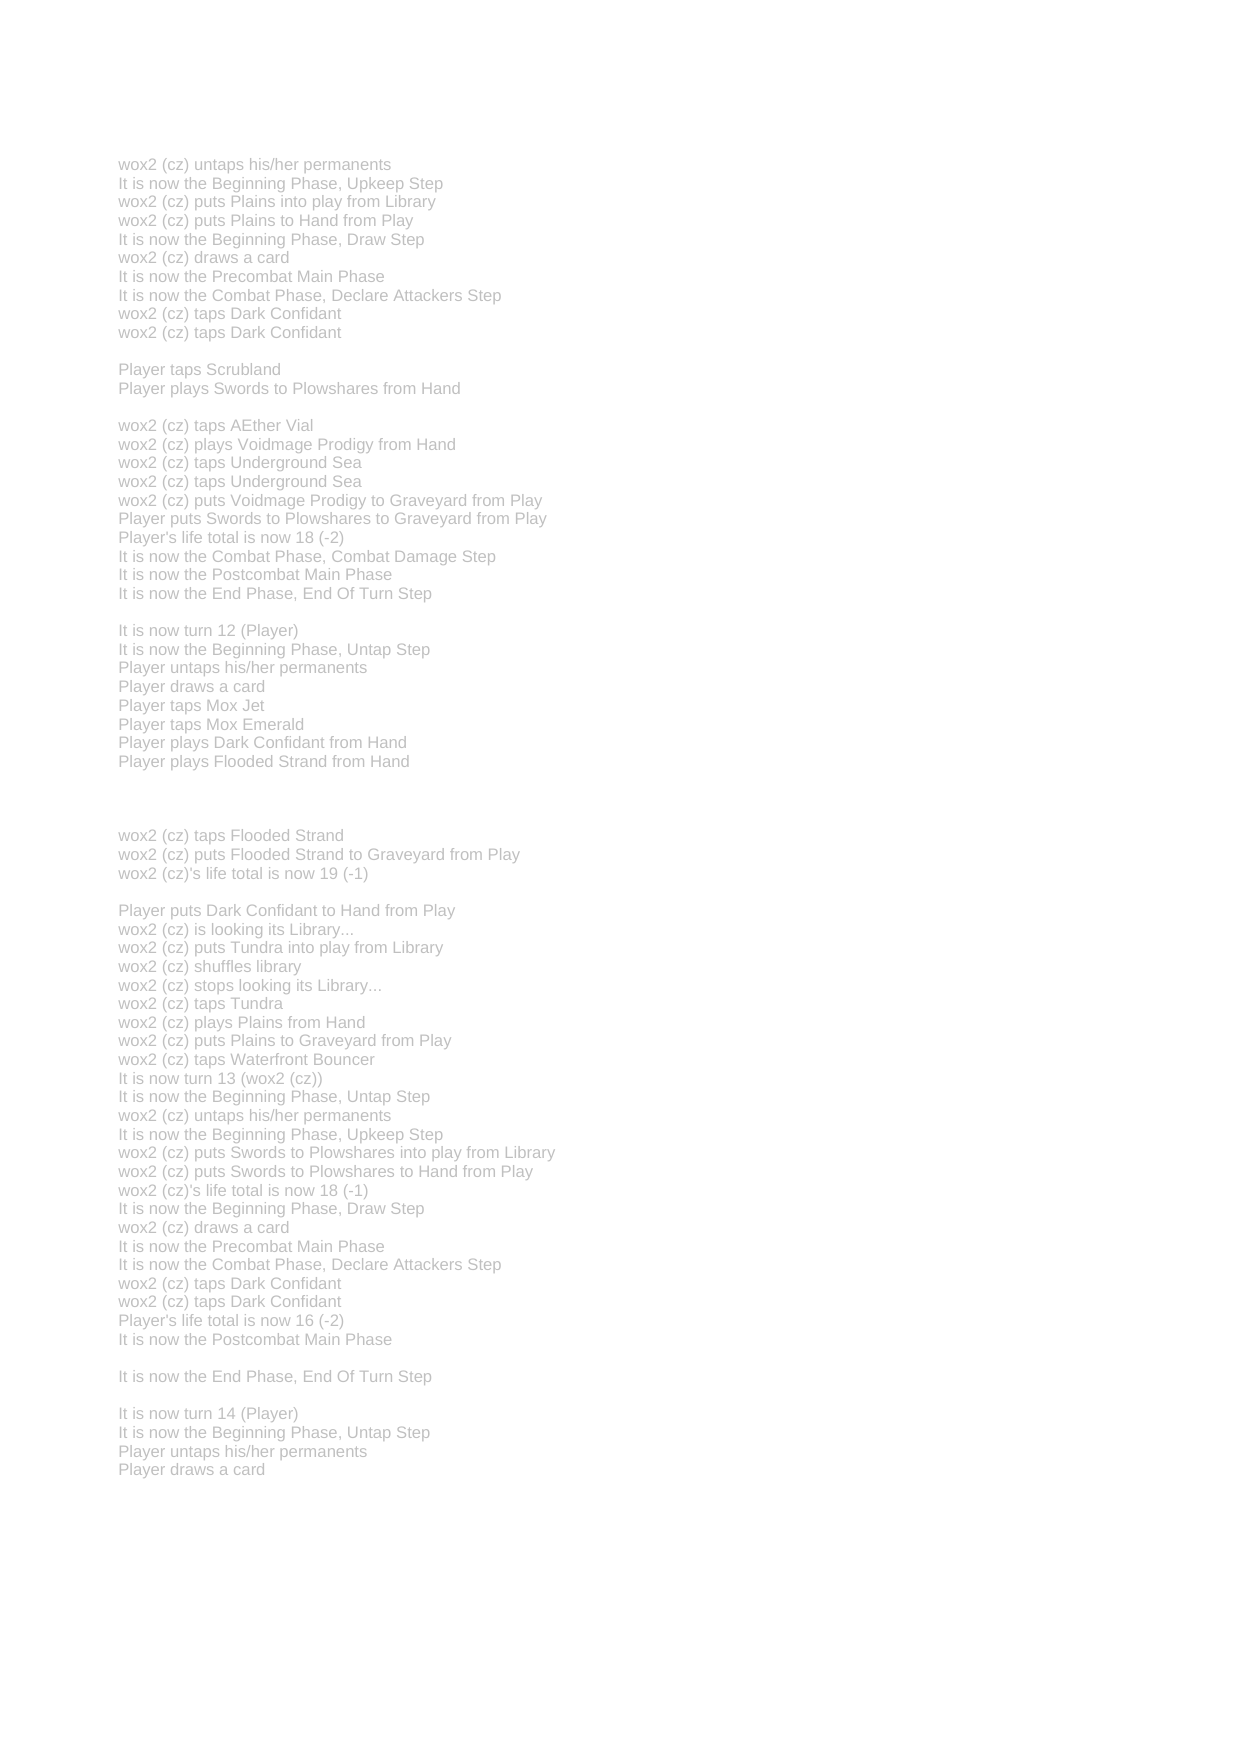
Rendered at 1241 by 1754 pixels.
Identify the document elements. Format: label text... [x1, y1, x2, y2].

text wox2 (cz) taps AEther Vial [118, 416, 1122, 435]
text wox2 (cz) puts Plains into play from Library [118, 193, 1122, 211]
text wox2 (cz)'s life total is now 19 (-1) [118, 864, 1122, 883]
text It is now the Precombat Main Phase [118, 267, 1122, 286]
text <wox2 (cz)> gg [118, 1498, 1122, 1517]
text wox2 (cz) plays Plains from Hand [118, 1013, 1122, 1032]
text <wox2 (cz)> EOT [118, 808, 1122, 827]
text wox2 (cz) puts Plains to Hand from Play [118, 211, 1122, 230]
text It is now the Postcombat Main Phase [118, 1330, 1122, 1349]
text Player untaps his/her permanents [118, 1442, 1122, 1461]
text wox2 (cz) puts Voidmage Prodigy to Graveyard from Play [118, 491, 1122, 510]
text wox2 (cz) plays Voidmage Prodigy from Hand [118, 435, 1122, 454]
text It is now the Beginning Phase, Untap Step [118, 640, 1122, 659]
text wox2 (cz) taps Dark Confidant [118, 304, 1122, 323]
text wox2 (cz) draws a card [118, 249, 1122, 267]
text Player taps Scrubland [118, 361, 1122, 379]
text It is now the Beginning Phase, Untap Step [118, 1423, 1122, 1442]
text <Player> Ok [118, 137, 1122, 155]
text <wox2 (cz)> 2 [118, 342, 1122, 361]
text Player taps Mox Emerald [118, 715, 1122, 733]
text It is now turn 13 (wox2 (cz)) [118, 1069, 1122, 1088]
text <wox2 (cz)> Thinking [118, 1349, 1122, 1367]
text It is now the Beginning Phase, Upkeep Step [118, 174, 1122, 193]
text It is now turn 14 (Player) [118, 1405, 1122, 1423]
text wox2 (cz) draws a card [118, 1218, 1122, 1237]
text wox2 (cz) shuffles library [118, 957, 1122, 976]
text It is now the Combat Phase, Declare Attackers Step [118, 1256, 1122, 1274]
text wox2 (cz) taps Dark Confidant [118, 1293, 1122, 1311]
text <wox2 (cz)> Ok? [118, 883, 1122, 901]
text It is now the Postcombat Main Phase [118, 566, 1122, 584]
text Player's life total is now 18 (-2) [118, 528, 1122, 547]
text wox2 (cz) puts Swords to Plowshares into play from Library [118, 1144, 1122, 1162]
text wox2 (cz) stops looking its Library... [118, 976, 1122, 994]
text <wox2 (cz)> Thinking [118, 398, 1122, 416]
text <Player> End my turn [118, 771, 1122, 789]
text <wox2 (cz)> End my turn [118, 1386, 1122, 1405]
text wox2 (cz) taps Waterfront Bouncer [118, 1050, 1122, 1069]
text It is now the Combat Phase, Declare Attackers Step [118, 286, 1122, 304]
text wox2 (cz) taps Underground Sea [118, 472, 1122, 491]
text Player taps Mox Jet [118, 696, 1122, 715]
text It is now the Precombat Main Phase [118, 1237, 1122, 1256]
text wox2 (cz) puts Swords to Plowshares to Hand from Play [118, 1162, 1122, 1181]
text wox2 (cz) puts Tundra into play from Library [118, 938, 1122, 957]
text It is now the Beginning Phase, Draw Step [118, 1199, 1122, 1218]
text It is now the Beginning Phase, Upkeep Step [118, 1125, 1122, 1144]
text Player puts Dark Confidant to Hand from Play [118, 901, 1122, 920]
text wox2 (cz) is looking its Library... [118, 920, 1122, 938]
text <Player> gg [118, 1479, 1122, 1498]
text Player plays Flooded Strand from Hand [118, 752, 1122, 771]
text Player puts Swords to Plowshares to Graveyard from Play [118, 510, 1122, 528]
text wox2 (cz)'s life total is now 18 (-1) [118, 1181, 1122, 1199]
text Player plays Swords to Plowshares from Hand [118, 379, 1122, 398]
text It is now the End Phase, End Of Turn Step [118, 1367, 1122, 1386]
text It is now the End Phase, End Of Turn Step [118, 584, 1122, 603]
text It is now the Beginning Phase, Untap Step [118, 1088, 1122, 1106]
text wox2 (cz) puts Plains to Graveyard from Play [118, 1032, 1122, 1050]
text wox2 (cz) taps Tundra [118, 994, 1122, 1013]
text Player plays Dark Confidant from Hand [118, 733, 1122, 752]
text wox2 (cz) taps Flooded Strand [118, 827, 1122, 845]
text It is now the Beginning Phase, Draw Step [118, 230, 1122, 249]
text wox2 (cz) untaps his/her permanents [118, 1106, 1122, 1125]
text wox2 (cz) taps Dark Confidant [118, 1274, 1122, 1293]
text <wox2 (cz)> End my turn [118, 603, 1122, 622]
text wox2 (cz) taps Dark Confidant [118, 323, 1122, 342]
text wox2 (cz) taps Underground Sea [118, 454, 1122, 472]
text wox2 (cz) untaps his/her permanents [118, 155, 1122, 174]
text wox2 (cz) puts Flooded Strand to Graveyard from Play [118, 845, 1122, 864]
text Player draws a card [118, 677, 1122, 696]
text <wox2 (cz)> Ok? [118, 118, 1122, 137]
text Player untaps his/her permanents [118, 659, 1122, 677]
text Player draws a card [118, 1461, 1122, 1479]
text It is now the Combat Phase, Combat Damage Step [118, 547, 1122, 566]
text Player's life total is now 16 (-2) [118, 1311, 1122, 1330]
text It is now turn 12 (Player) [118, 622, 1122, 640]
text <wox2 (cz)> Thinking [118, 789, 1122, 808]
